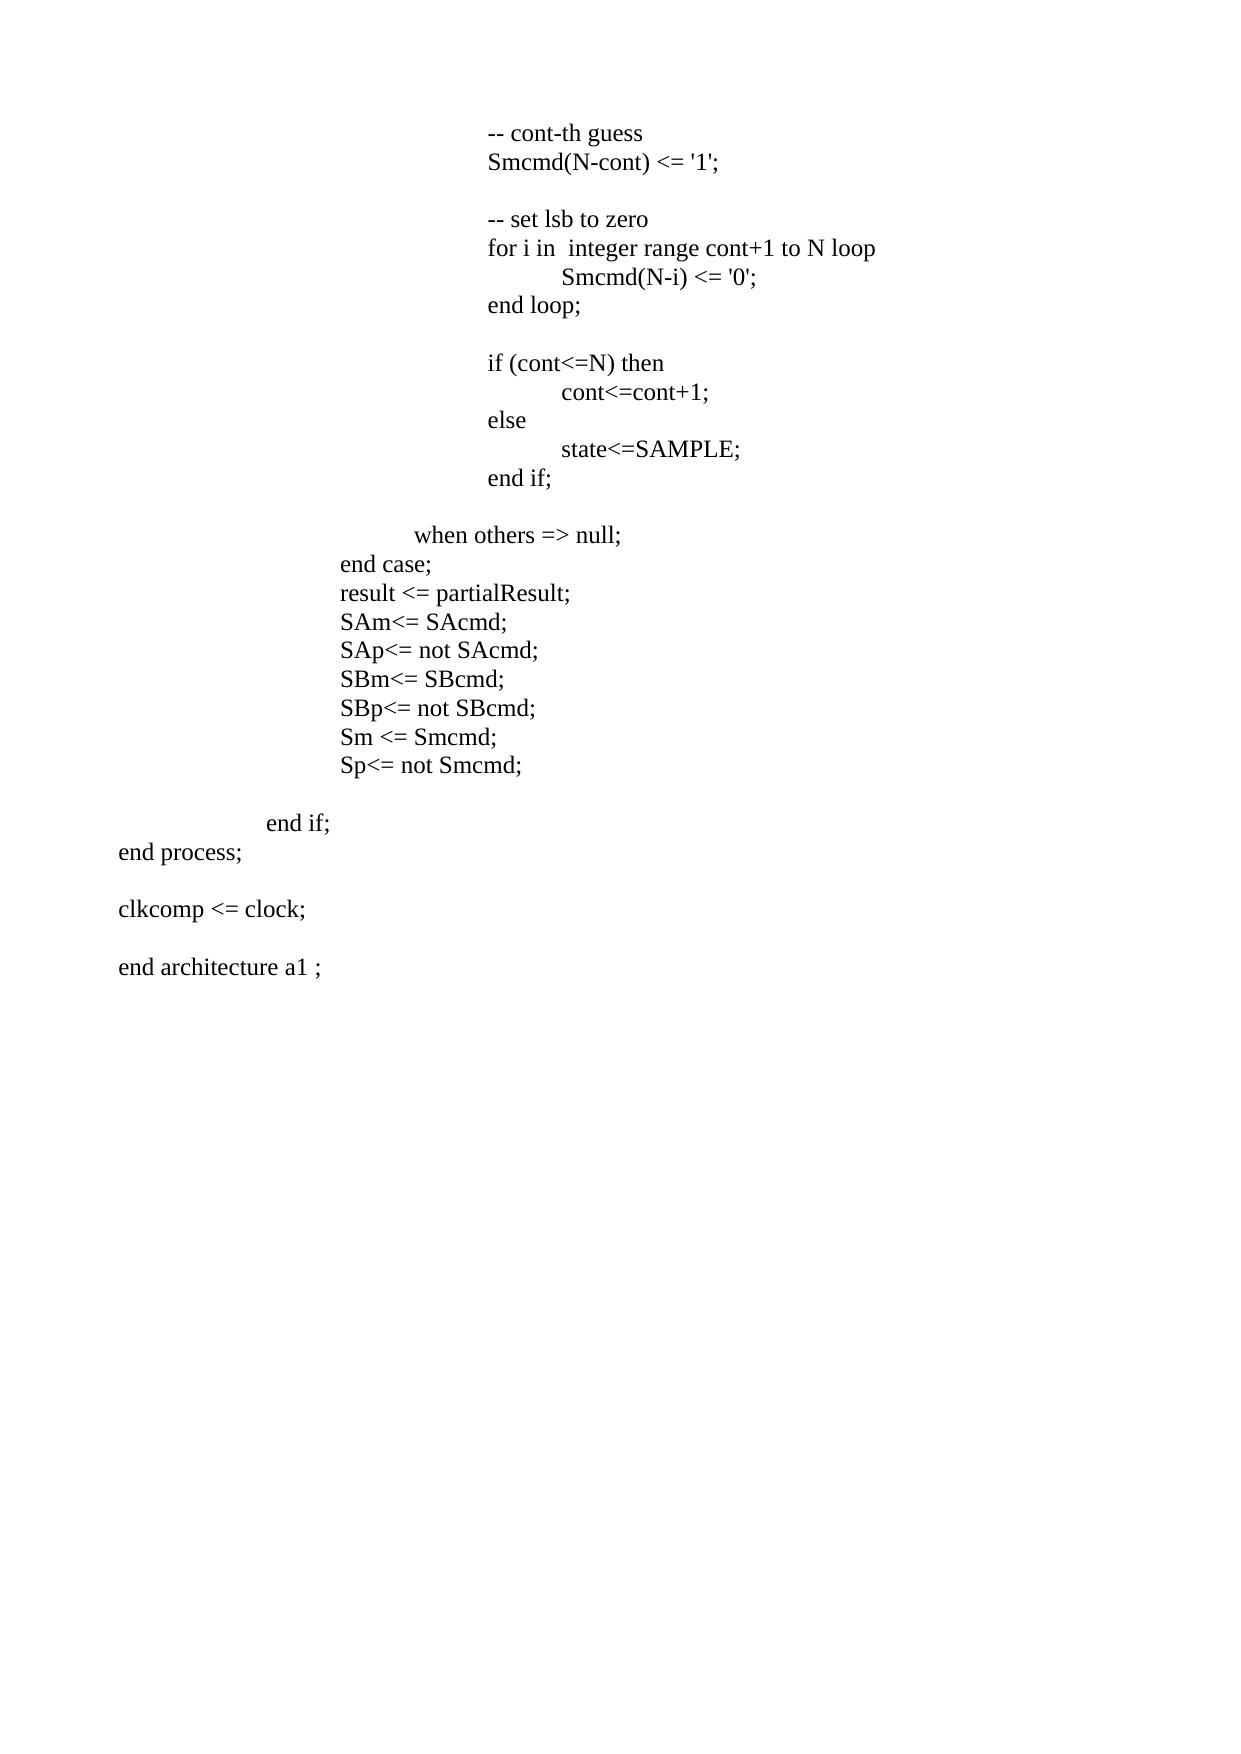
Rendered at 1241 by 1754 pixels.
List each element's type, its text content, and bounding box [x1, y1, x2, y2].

text end if; [118, 463, 1122, 492]
text end loop; [118, 291, 1122, 319]
text -- set lsb to zero [118, 204, 1122, 233]
text Smcmd(N-cont) <= '1'; [118, 147, 1122, 176]
text end case; [118, 549, 1122, 578]
text Sm <= Smcmd; [118, 722, 1122, 751]
text for i in integer range cont+1 to N loop [118, 233, 1122, 262]
text state<=SAMPLE; [118, 434, 1122, 463]
text SAp<= not SAcmd; [118, 636, 1122, 664]
text end architecture a1 ; [118, 952, 1122, 981]
text end process; [118, 837, 1122, 866]
text Sp<= not Smcmd; [118, 751, 1122, 779]
text SBp<= not SBcmd; [118, 693, 1122, 722]
text end if; [118, 808, 1122, 837]
text cont<=cont+1; [118, 377, 1122, 406]
text if (cont<=N) then [118, 348, 1122, 377]
text clkcomp <= clock; [118, 894, 1122, 923]
text SBm<= SBcmd; [118, 664, 1122, 693]
text else [118, 406, 1122, 434]
text Smcmd(N-i) <= '0'; [118, 262, 1122, 291]
text when others => null; [118, 521, 1122, 549]
text -- cont-th guess [118, 118, 1122, 147]
text result <= partialResult; [118, 578, 1122, 607]
text SAm<= SAcmd; [118, 607, 1122, 636]
